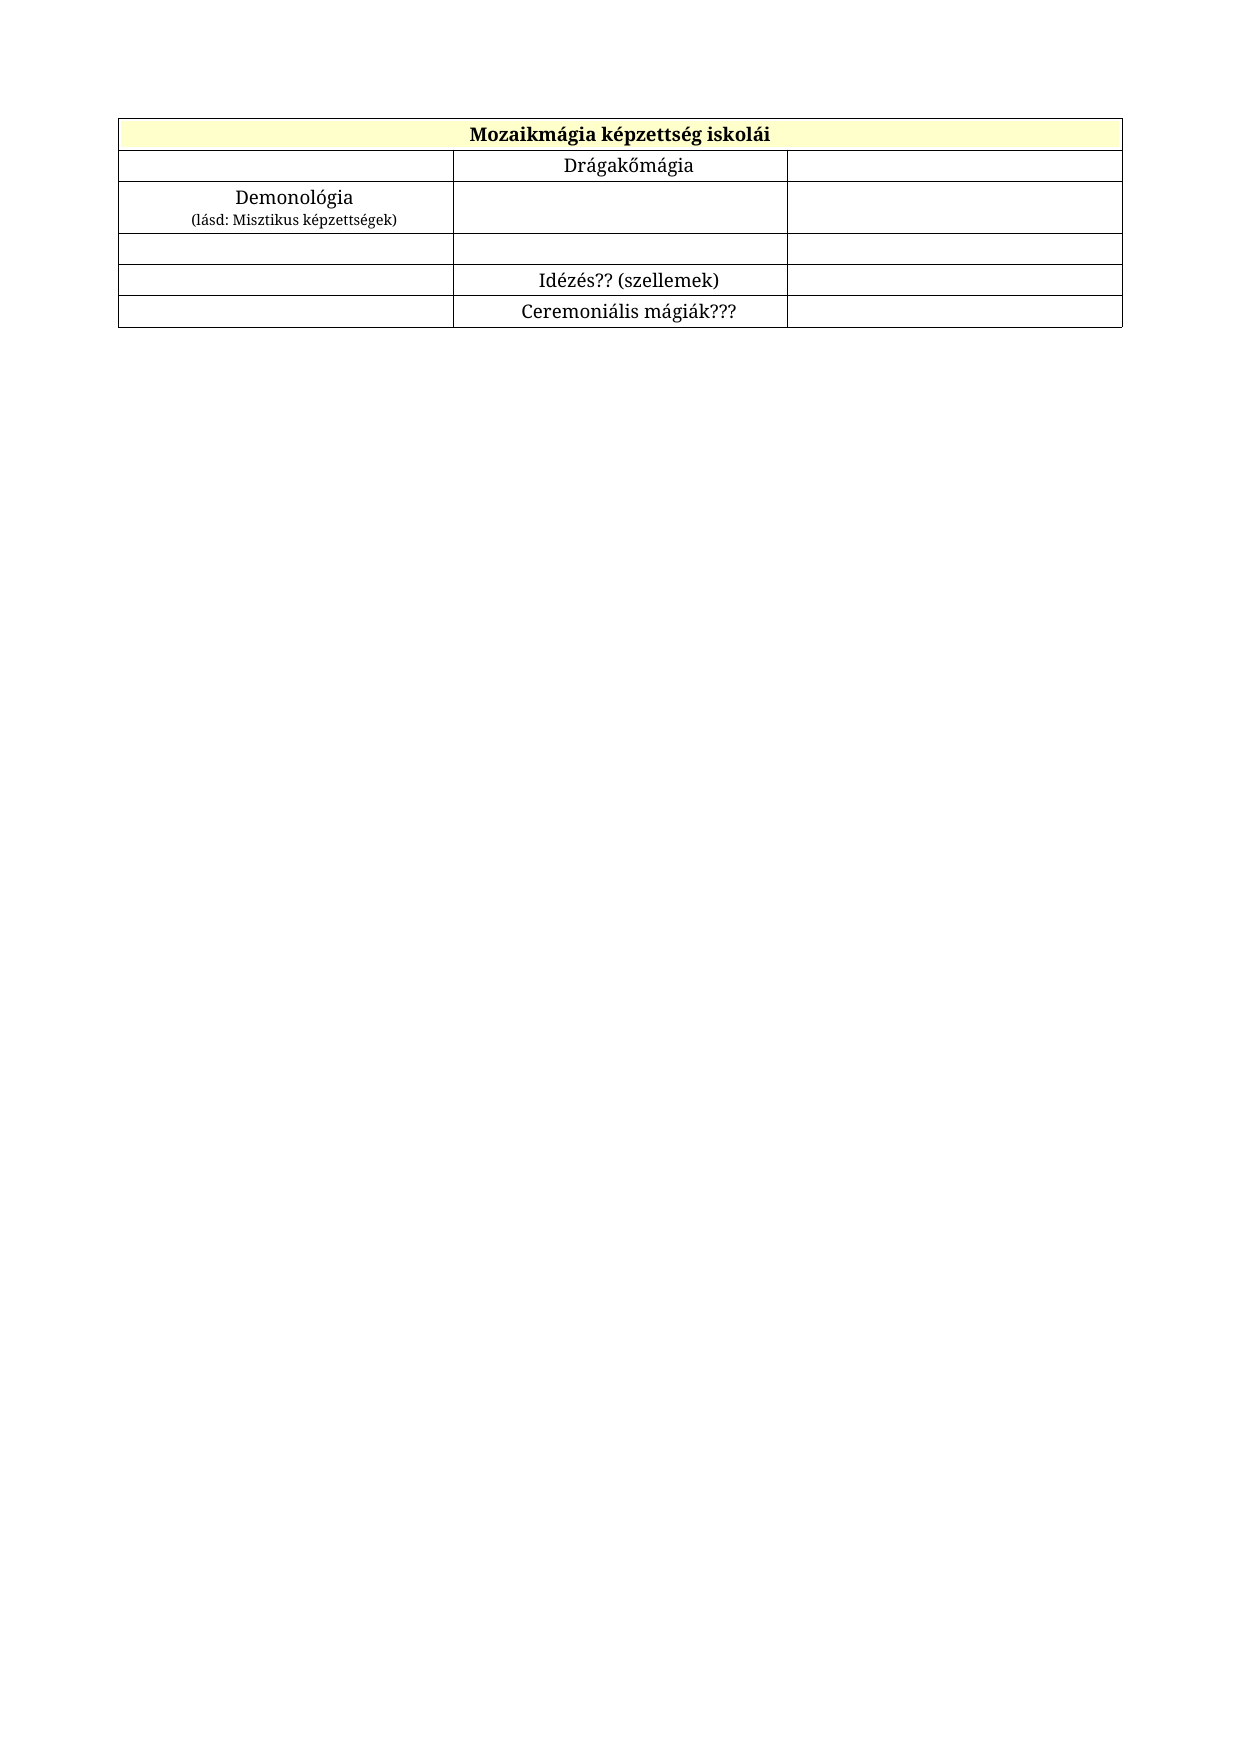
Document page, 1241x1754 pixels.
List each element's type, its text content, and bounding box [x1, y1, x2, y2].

table_header Mozaikmágia képzettség iskolái [119, 119, 1122, 149]
table_cell [788, 234, 1122, 264]
table_cell [119, 296, 453, 327]
table_cell [788, 296, 1122, 327]
table_cell [454, 182, 787, 232]
table_cell [119, 265, 453, 295]
table_cell Drágakőmágia [454, 151, 787, 181]
table_cell [788, 151, 1122, 181]
table_cell [119, 234, 453, 264]
table_cell Ceremoniális mágiák??? [454, 296, 787, 327]
table_cell [454, 234, 787, 264]
table_cell Idézés?? (szellemek) [454, 265, 787, 295]
table_cell Demonológia (lásd: Misztikus képzettségek) [119, 182, 453, 232]
table_cell [788, 265, 1122, 295]
table_cell [788, 182, 1122, 232]
table_cell [119, 151, 453, 181]
